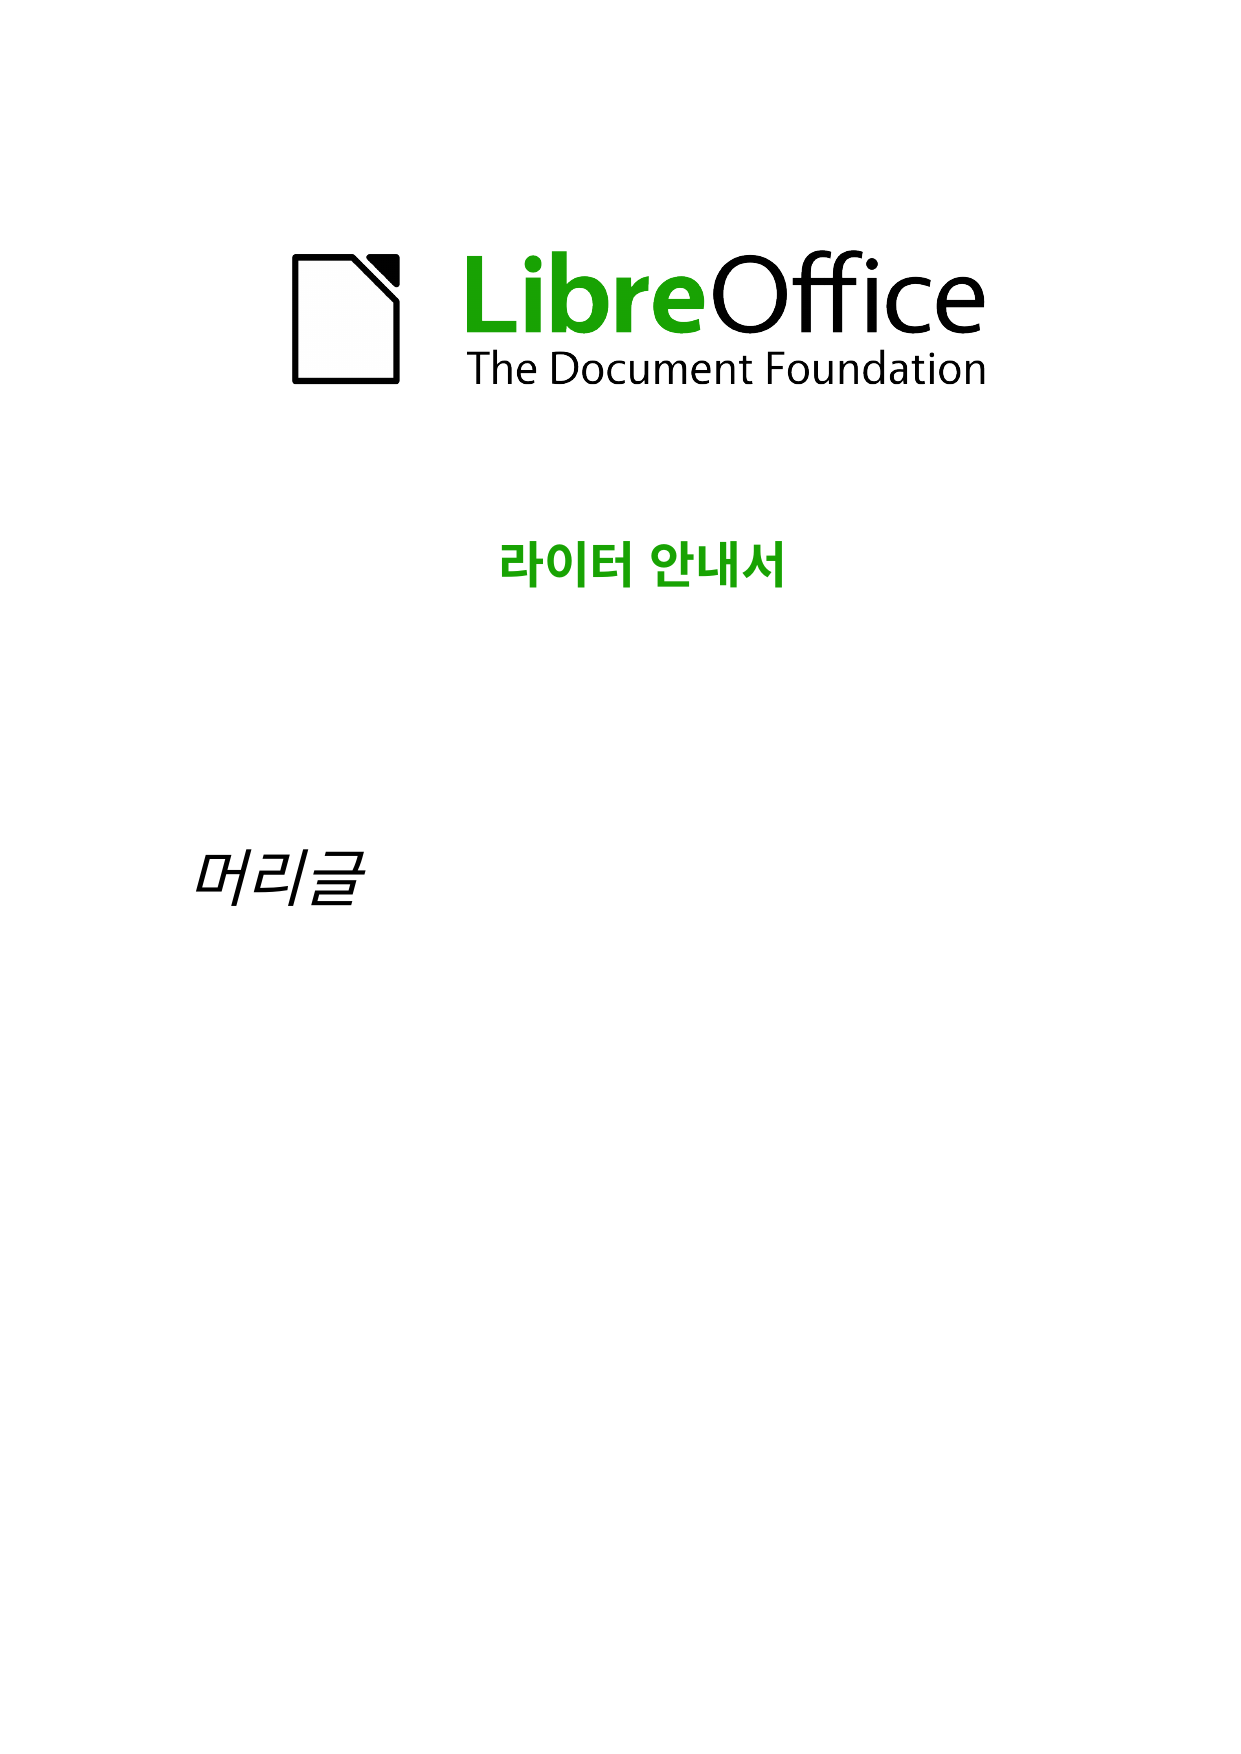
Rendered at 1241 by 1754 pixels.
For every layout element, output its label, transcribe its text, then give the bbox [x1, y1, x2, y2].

text 라이터 안내서 [188, 526, 1098, 598]
subtitle 머리글 [188, 829, 1098, 920]
picture [250, 219, 1035, 419]
